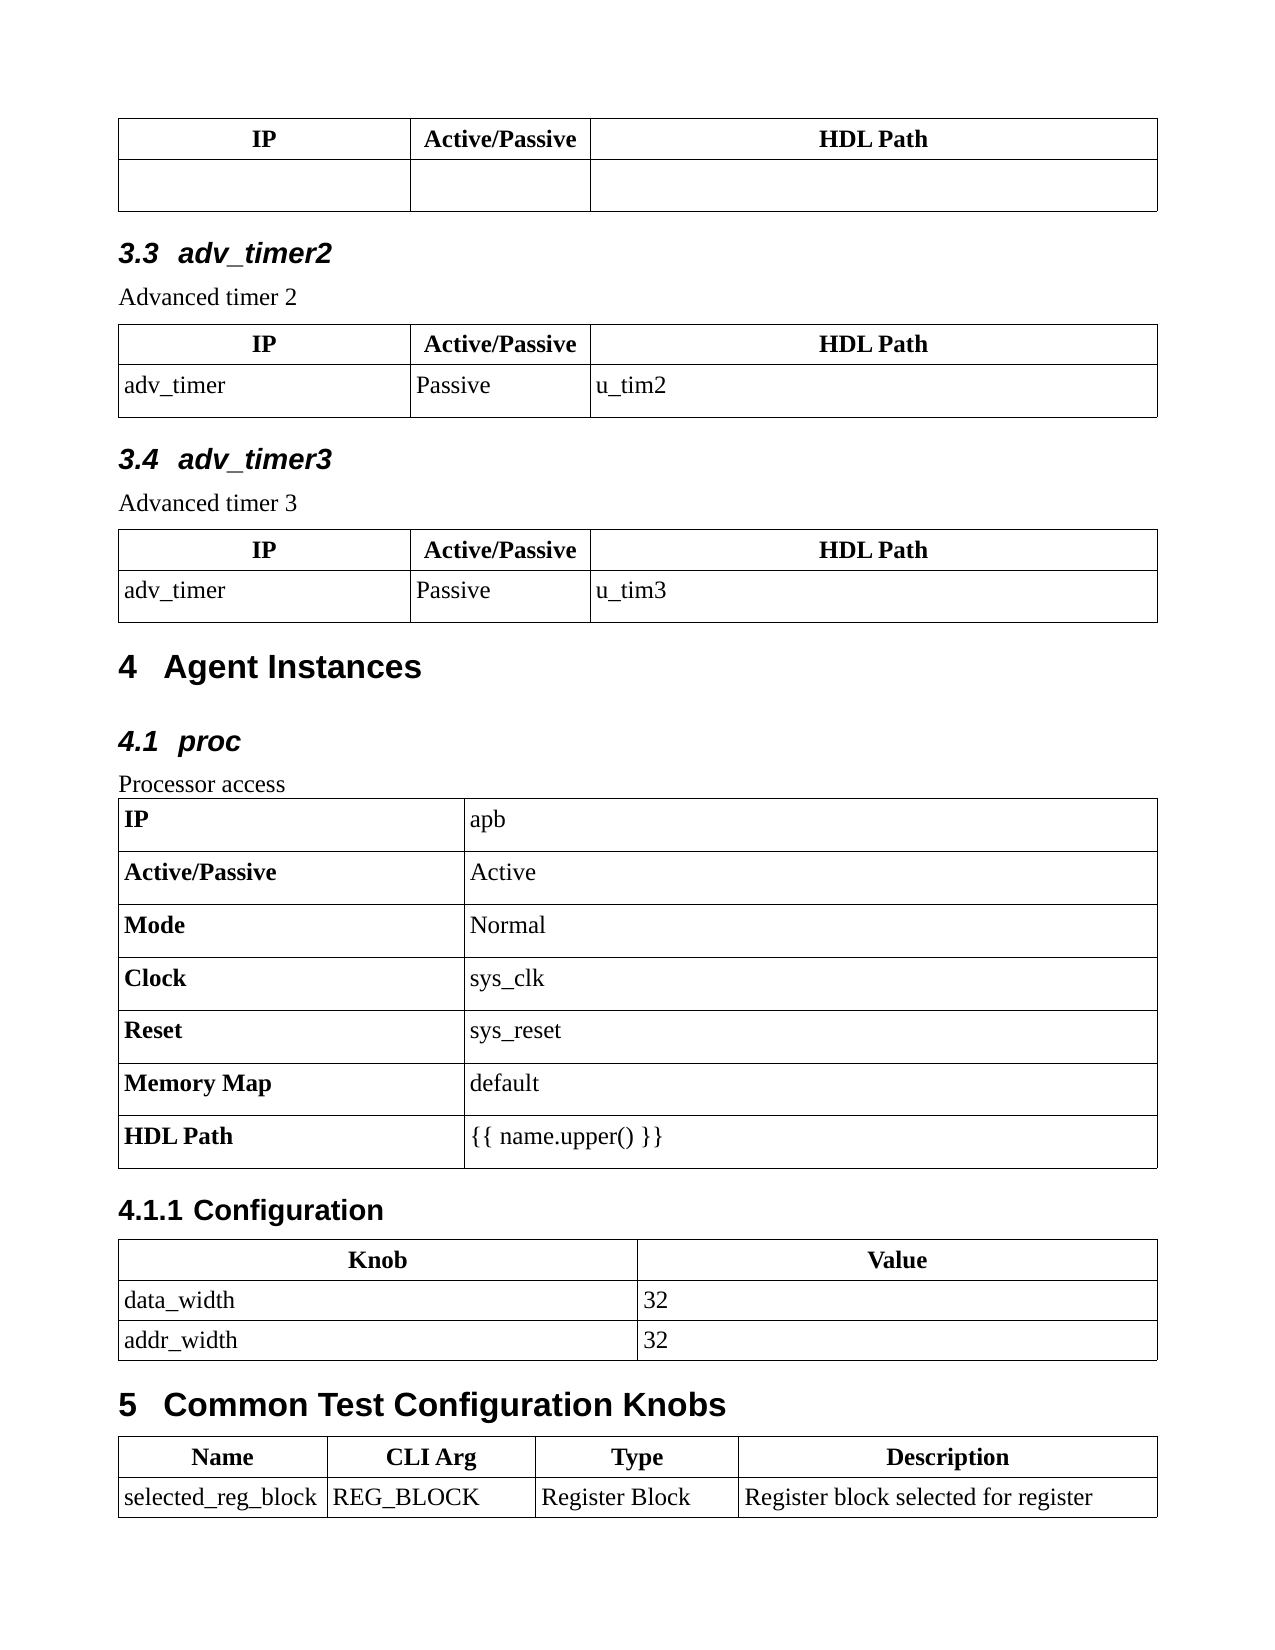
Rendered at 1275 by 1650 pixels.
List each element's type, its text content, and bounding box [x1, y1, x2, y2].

table_header HDL Path [591, 119, 1157, 158]
table_cell HDL Path [119, 1116, 464, 1168]
table_cell Register block selected for register [739, 1478, 1157, 1517]
table_cell Passive [411, 365, 590, 417]
text Processor access [118, 769, 1157, 798]
table_header HDL Path [591, 530, 1157, 569]
table_cell Memory Map [119, 1064, 464, 1115]
table_header apb [465, 799, 1157, 851]
table_cell sys_clk [465, 958, 1157, 1009]
subtitle Agent Instances [118, 647, 1157, 686]
subtitle proc [118, 723, 1157, 757]
table_header IP [119, 530, 410, 569]
subtitle adv_timer2 [118, 236, 1157, 270]
table_header IP [119, 325, 410, 364]
table_header IP [119, 119, 410, 158]
table_cell Register Block [536, 1478, 738, 1517]
table_cell 32 [638, 1321, 1157, 1360]
table_header HDL Path [591, 325, 1157, 364]
table_header Type [536, 1437, 738, 1477]
table_cell {{ name.upper() }} [465, 1116, 1157, 1168]
table_cell adv_timer [119, 365, 410, 417]
table_cell Active [465, 852, 1157, 904]
table_cell Reset [119, 1011, 464, 1062]
table_cell u_tim3 [591, 571, 1157, 622]
table_cell [119, 160, 410, 211]
table_cell [411, 160, 590, 211]
table_cell Clock [119, 958, 464, 1009]
table_header Knob [119, 1240, 637, 1279]
table_header Value [638, 1240, 1157, 1279]
table_cell addr_width [119, 1321, 637, 1360]
table_cell data_width [119, 1281, 637, 1320]
subtitle adv_timer3 [118, 442, 1157, 475]
table_header Active/Passive [411, 530, 590, 569]
table_header Description [739, 1437, 1157, 1477]
table_cell REG_BLOCK [328, 1478, 535, 1517]
subtitle Configuration [118, 1193, 1157, 1227]
text Advanced timer 2 [118, 282, 1157, 311]
table_cell Mode [119, 905, 464, 957]
table_cell selected_reg_block [119, 1478, 327, 1517]
table_cell Active/Passive [119, 852, 464, 904]
table_header Active/Passive [411, 325, 590, 364]
text Advanced timer 3 [118, 488, 1157, 517]
table_cell 32 [638, 1281, 1157, 1320]
table_header Name [119, 1437, 327, 1477]
table_cell Passive [411, 571, 590, 622]
table_cell default [465, 1064, 1157, 1115]
table_header Active/Passive [411, 119, 590, 158]
table_cell [591, 160, 1157, 211]
table_cell u_tim2 [591, 365, 1157, 417]
table_header CLI Arg [328, 1437, 535, 1477]
table_cell adv_timer [119, 571, 410, 622]
table_cell sys_reset [465, 1011, 1157, 1062]
table_header IP [119, 799, 464, 851]
subtitle Common Test Configuration Knobs [118, 1385, 1157, 1424]
table_cell Normal [465, 905, 1157, 957]
